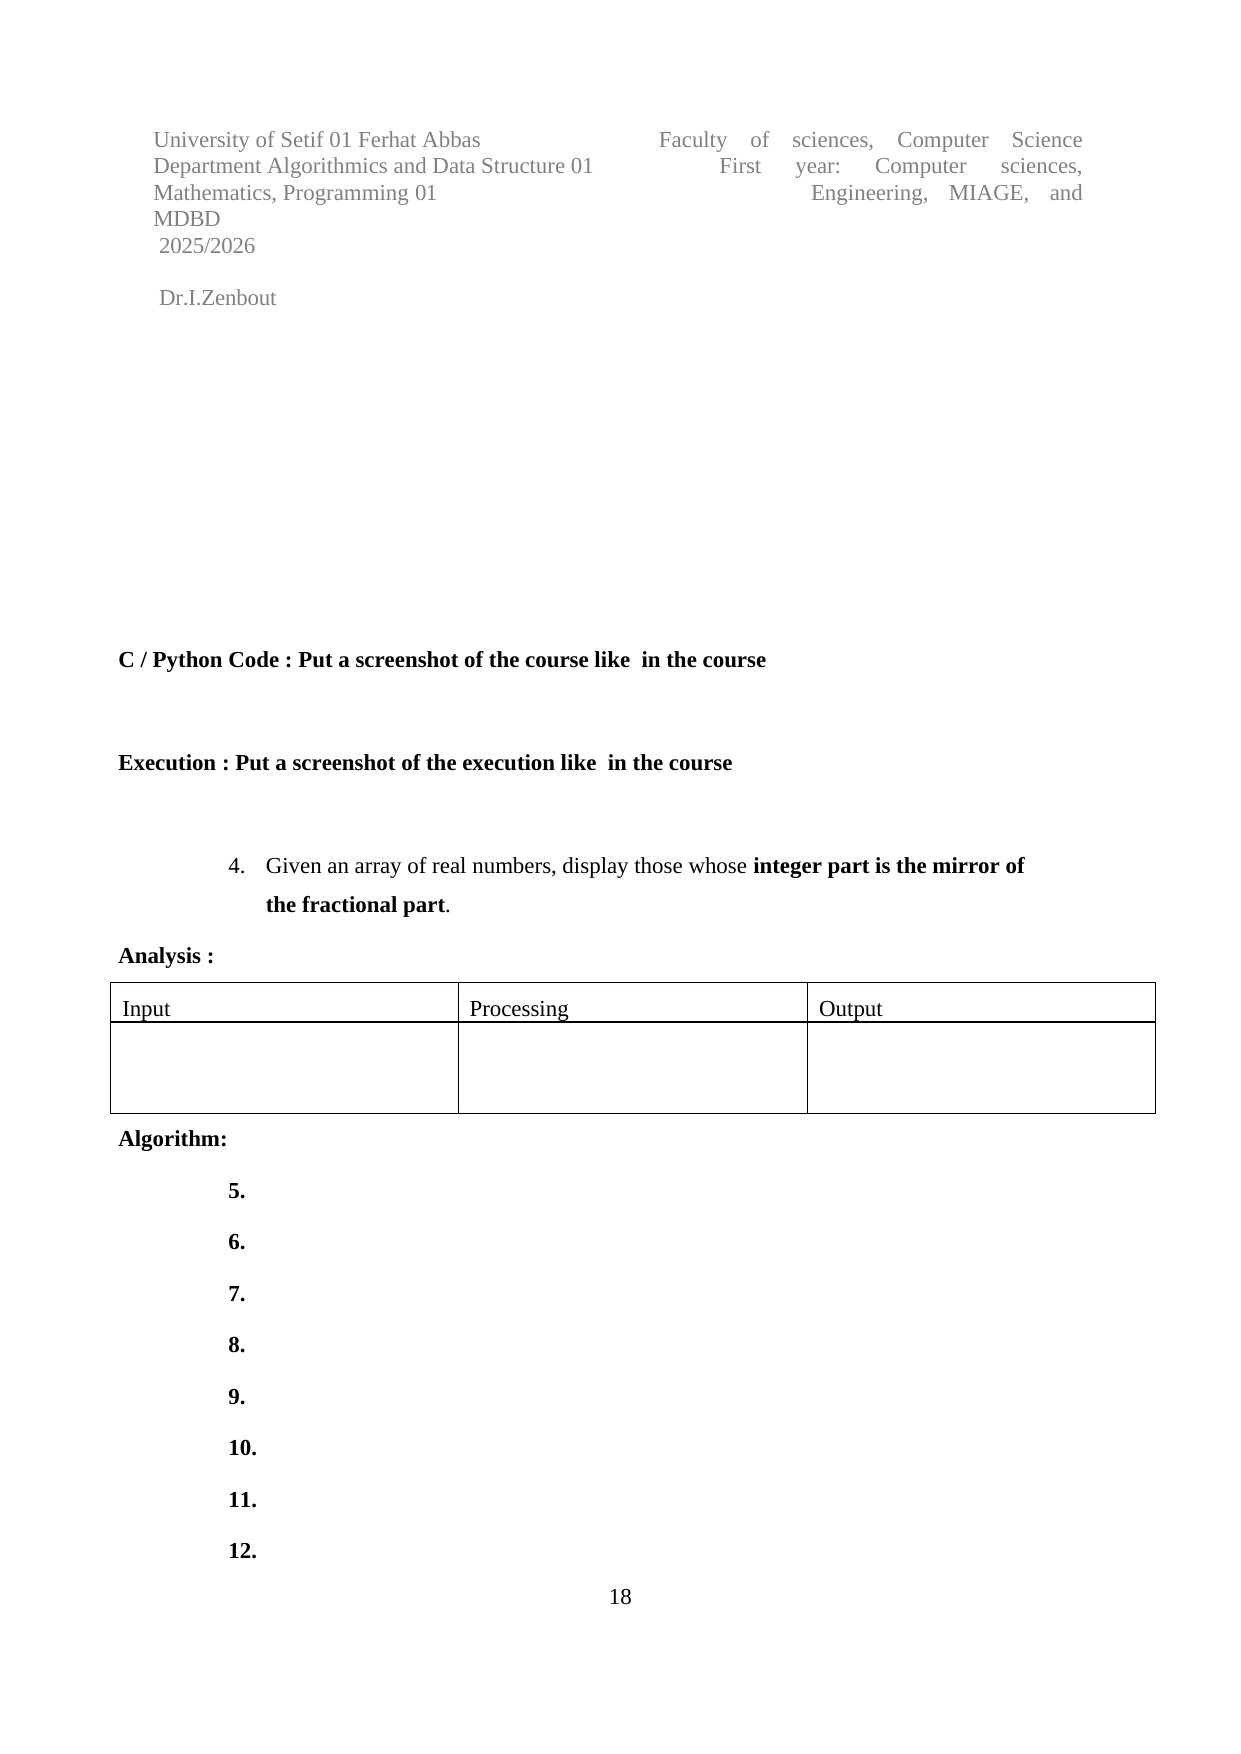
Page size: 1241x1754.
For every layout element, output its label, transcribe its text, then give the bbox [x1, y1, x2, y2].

table_header Output [808, 983, 1155, 1021]
list Given an array of real numbers, display those whose integer part is the mirror of the fractional part. [228, 852, 1026, 917]
table_cell [459, 1023, 807, 1112]
table_header Input [111, 983, 458, 1021]
text C / Python Code : Put a screenshot of the course like in the course [118, 646, 1026, 672]
table_cell [808, 1023, 1155, 1112]
table_cell [111, 1023, 458, 1112]
text Analysis : [118, 943, 1026, 969]
table_header Processing [459, 983, 807, 1021]
text Execution : Put a screenshot of the execution like in the course [118, 749, 1026, 775]
text Algorithm: [118, 1126, 1026, 1152]
